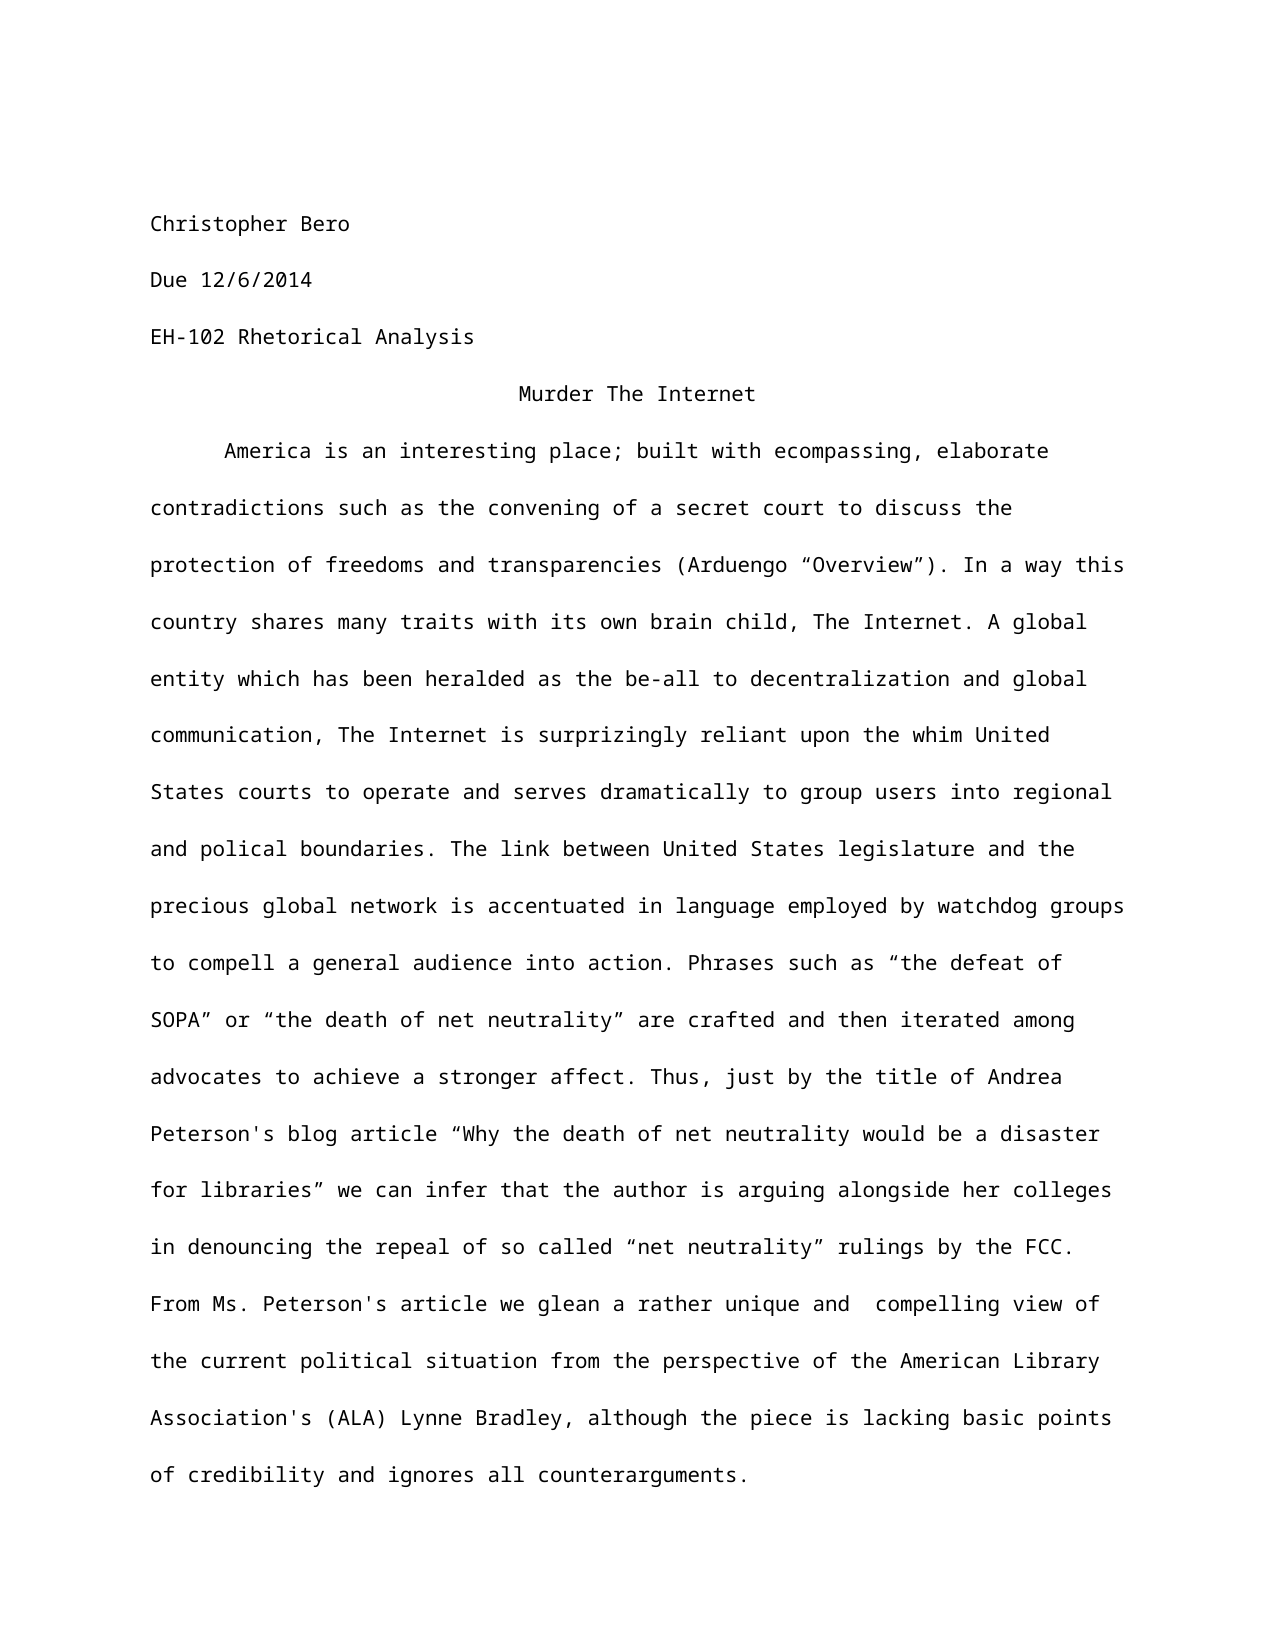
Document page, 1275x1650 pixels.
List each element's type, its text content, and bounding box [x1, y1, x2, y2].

text Murder The Internet [150, 379, 1125, 408]
text America is an interesting place; built with ecompassing, elaborate contradictions such as the convening of a secret court to discuss the protection of freedoms and transparencies (Arduengo “Overview”). In a way this country shares many traits with its own brain child, The Internet. A global entity which has been heralded as the be-all to decentralization and global communication, The Internet is surprizingly reliant upon the whim United States courts to operate and serves dramatically to group users into regional and polical boundaries. The link between United States legislature and the precious global network is accentuated in language employed by watchdog groups to compell a general audience into action. Phrases such as “the defeat of SOPA” or “the death of net neutrality” are crafted and then iterated among advocates to achieve a stronger affect. Thus, just by the title of Andrea Peterson's blog article “Why the death of net neutrality would be a disaster for libraries” we can infer that the author is arguing alongside her colleges in denouncing the repeal of so called “net neutrality” rulings by the FCC. From Ms. Peterson's article we glean a rather unique and compelling view of the current political situation from the perspective of the American Library Association's (ALA) Lynne Bradley, although the piece is lacking basic points of credibility and ignores all counterarguments. [150, 436, 1125, 1488]
text Christopher Bero [150, 209, 1125, 237]
text Due 12/6/2014 [150, 266, 1125, 294]
text EH-102 Rhetorical Analysis [150, 322, 1125, 351]
